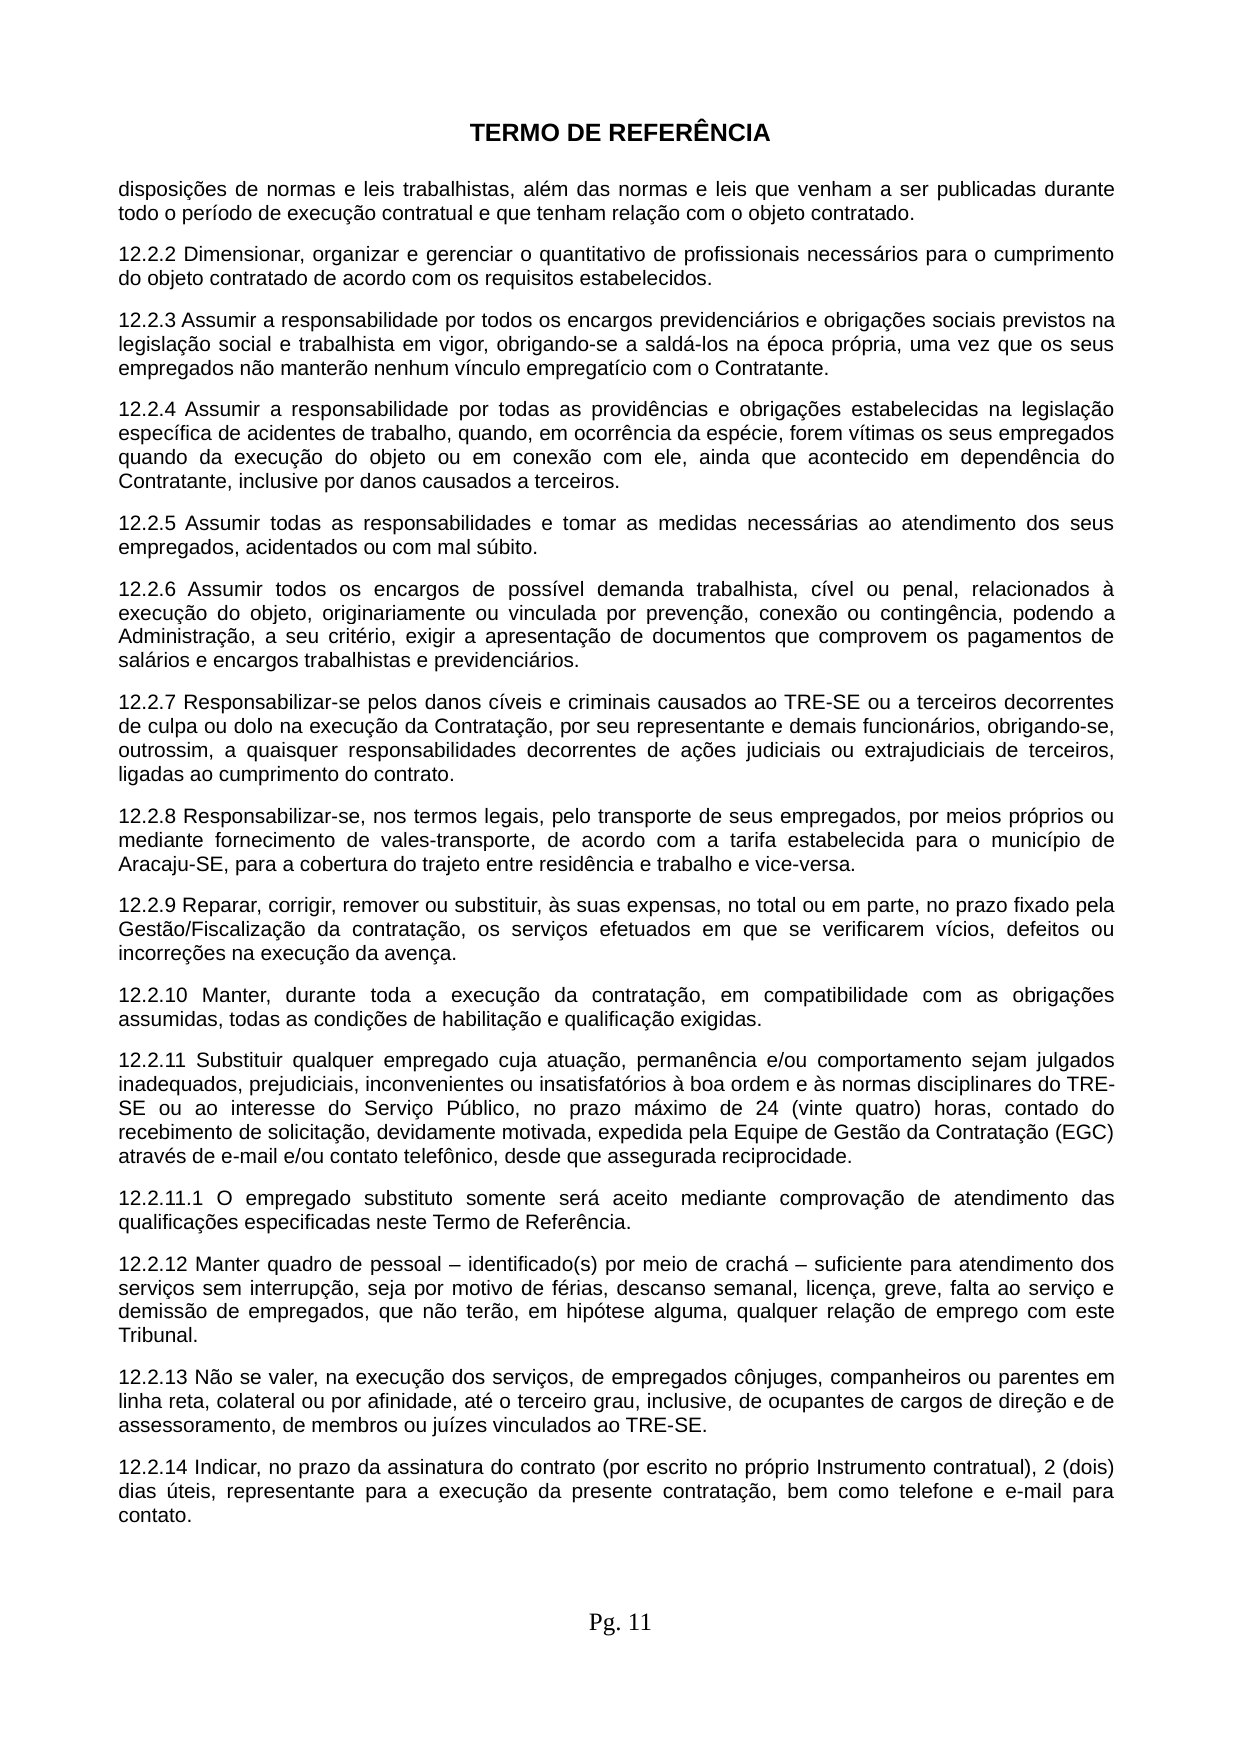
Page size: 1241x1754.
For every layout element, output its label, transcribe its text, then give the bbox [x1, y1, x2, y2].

text 12.2.11 Substituir qualquer empregado cuja atuação, permanência e/ou comportamento sejam julgados inadequados, prejudiciais, inconvenientes ou insatisfatórios à boa ordem e às normas disciplinares do TRE-SE ou ao interesse do Serviço Público, no prazo máximo de 24 (vinte quatro) horas, contado do recebimento de solicitação, devidamente motivada, expedida pela Equipe de Gestão da Contratação (EGC) através de e-mail e/ou contato telefônico, desde que assegurada reciprocidade. [118, 1048, 1116, 1168]
text 12.2.10 Manter, durante toda a execução da contratação, em compatibilidade com as obrigações assumidas, todas as condições de habilitação e qualificação exigidas. [118, 983, 1116, 1031]
text 12.2.4 Assumir a responsabilidade por todas as providências e obrigações estabelecidas na legislação específica de acidentes de trabalho, quando, em ocorrência da espécie, forem vítimas os seus empregados quando da execução do objeto ou em conexão com ele, ainda que acontecido em dependência do Contratante, inclusive por danos causados a terceiros. [118, 397, 1116, 493]
text 12.2.7 Responsabilizar-se pelos danos cíveis e criminais causados ao TRE-SE ou a terceiros decorrentes de culpa ou dolo na execução da Contratação, por seu representante e demais funcionários, obrigando-se, outrossim, a quaisquer responsabilidades decorrentes de ações judiciais ou extrajudiciais de terceiros, ligadas ao cumprimento do contrato. [118, 690, 1116, 786]
text 12.2.5 Assumir todas as responsabilidades e tomar as medidas necessárias ao atendimento dos seus empregados, acidentados ou com mal súbito. [118, 511, 1116, 559]
text 12.2.8 Responsabilizar-se, nos termos legais, pelo transporte de seus empregados, por meios próprios ou mediante fornecimento de vales-transporte, de acordo com a tarifa estabelecida para o município de Aracaju-SE, para a cobertura do trajeto entre residência e trabalho e vice-versa. [118, 803, 1116, 875]
text 12.2.3 Assumir a responsabilidade por todos os encargos previdenciários e obrigações sociais previstos na legislação social e trabalhista em vigor, obrigando-se a saldá-los na época própria, uma vez que os seus empregados não manterão nenhum vínculo empregatício com o Contratante. [118, 308, 1116, 379]
text 12.2.13 Não se valer, na execução dos serviços, de empregados cônjuges, companheiros ou parentes em linha reta, colateral ou por afinidade, até o terceiro grau, inclusive, de ocupantes de cargos de direção e de assessoramento, de membros ou juízes vinculados ao TRE-SE. [118, 1365, 1116, 1437]
text 12.2.11.1 O empregado substituto somente será aceito mediante comprovação de atendimento das qualificações especificadas neste Termo de Referência. [118, 1186, 1116, 1234]
text 12.2.12 Manter quadro de pessoal – identificado(s) por meio de crachá – suficiente para atendimento dos serviços sem interrupção, seja por motivo de férias, descanso semanal, licença, greve, falta ao serviço e demissão de empregados, que não terão, em hipótese alguma, qualquer relação de emprego com este Tribunal. [118, 1251, 1116, 1347]
text 12.2.14 Indicar, no prazo da assinatura do contrato (por escrito no próprio Instrumento contratual), 2 (dois) dias úteis, representante para a execução da presente contratação, bem como telefone e e-mail para contato. [118, 1454, 1116, 1526]
text 12.2.9 Reparar, corrigir, remover ou substituir, às suas expensas, no total ou em parte, no prazo fixado pela Gestão/Fiscalização da contratação, os serviços efetuados em que se verificarem vícios, defeitos ou incorreções na execução da avença. [118, 893, 1116, 965]
text 12.2.6 Assumir todos os encargos de possível demanda trabalhista, cível ou penal, relacionados à execução do objeto, originariamente ou vinculada por prevenção, conexão ou contingência, podendo a Administração, a seu critério, exigir a apresentação de documentos que comprovem os pagamentos de salários e encargos trabalhistas e previdenciários. [118, 576, 1116, 672]
text disposições de normas e leis trabalhistas, além das normas e leis que venham a ser publicadas durante todo o período de execução contratual e que tenham relação com o objeto contratado. [118, 176, 1116, 224]
text 12.2.2 Dimensionar, organizar e gerenciar o quantitativo de profissionais necessários para o cumprimento do objeto contratado de acordo com os requisitos estabelecidos. [118, 242, 1116, 290]
